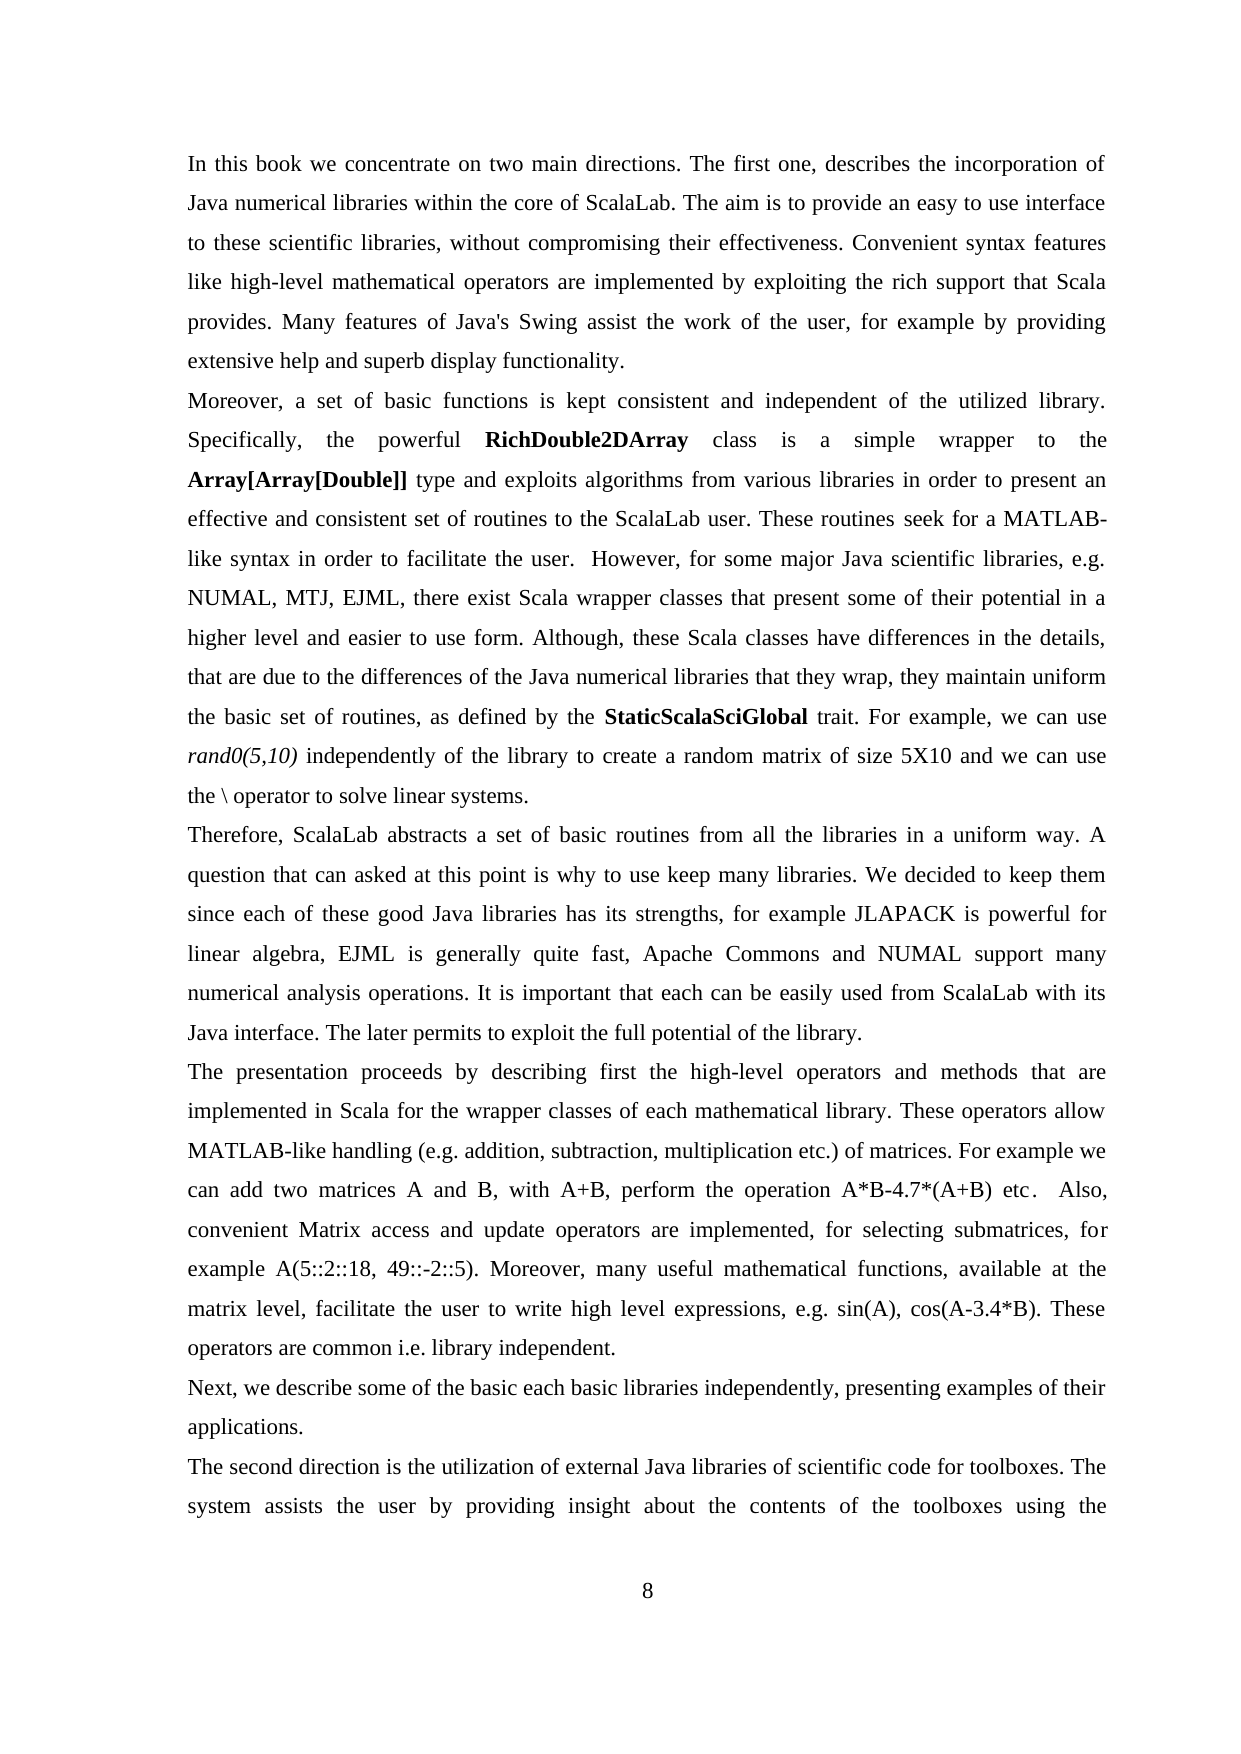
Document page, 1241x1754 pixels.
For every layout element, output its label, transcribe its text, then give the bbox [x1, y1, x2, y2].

text The presentation proceeds by describing first the high-level operators and methods that are implemented in Scala for the wrapper classes of each mathematical library. These operators allow MATLAB-like handling (e.g. addition, subtraction, multiplication etc.) of matrices. For example we can add two matrices A and B, with A+B, perform the operation A*B-4.7*(A+B) etc. Also, convenient Matrix access and update operators are implemented, for selecting submatrices, for example A(5::2::18, 49::-2::5). Moreover, many useful mathematical functions, available at the matrix level, facilitate the user to write high level expressions, e.g. sin(A), cos(A-3.4*B). These operators are common i.e. library independent. [187, 1058, 1108, 1361]
text Therefore, ScalaLab abstracts a set of basic routines from all the libraries in a uniform way. A question that can asked at this point is why to use keep many libraries. We decided to keep them since each of these good Java libraries has its strengths, for example JLAPACK is powerful for linear algebra, EJML is generally quite fast, Apache Commons and NUMAL support many numerical analysis operations. It is important that each can be easily used from ScalaLab with its Java interface. The later permits to exploit the full potential of the library. [187, 821, 1108, 1045]
text The second direction is the utilization of external Java libraries of scientific code for toolboxes. The system assists the user by providing insight about the contents of the toolboxes using the [187, 1453, 1108, 1519]
text Next, we describe some of the basic each basic libraries independently, presenting examples of their applications. [187, 1374, 1108, 1440]
text In this book we concentrate on two main directions. The first one, describes the incorporation of Java numerical libraries within the core of ScalaLab. The aim is to provide an easy to use interface to these scientific libraries, without compromising their effectiveness. Convenient syntax features like high-level mathematical operators are implemented by exploiting the rich support that Scala provides. Many features of Java's Swing assist the work of the user, for example by providing extensive help and superb display functionality. [187, 150, 1108, 374]
text Moreover, a set of basic functions is kept consistent and independent of the utilized library. Specifically, the powerful RichDouble2DArray class is a simple wrapper to the Array[Array[Double]] type and exploits algorithms from various libraries in order to present an effective and consistent set of routines to the ScalaLab user. These routines seek for a MATLAB-like syntax in order to facilitate the user. However, for some major Java scientific libraries, e.g. NUMAL, MTJ, EJML, there exist Scala wrapper classes that present some of their potential in a higher level and easier to use form. Although, these Scala classes have differences in the details, that are due to the differences of the Java numerical libraries that they wrap, they maintain uniform the basic set of routines, as defined by the StaticScalaSciGlobal trait. For example, we can use rand0(5,10) independently of the library to create a random matrix of size 5X10 and we can use the \ operator to solve linear systems. [187, 387, 1108, 808]
